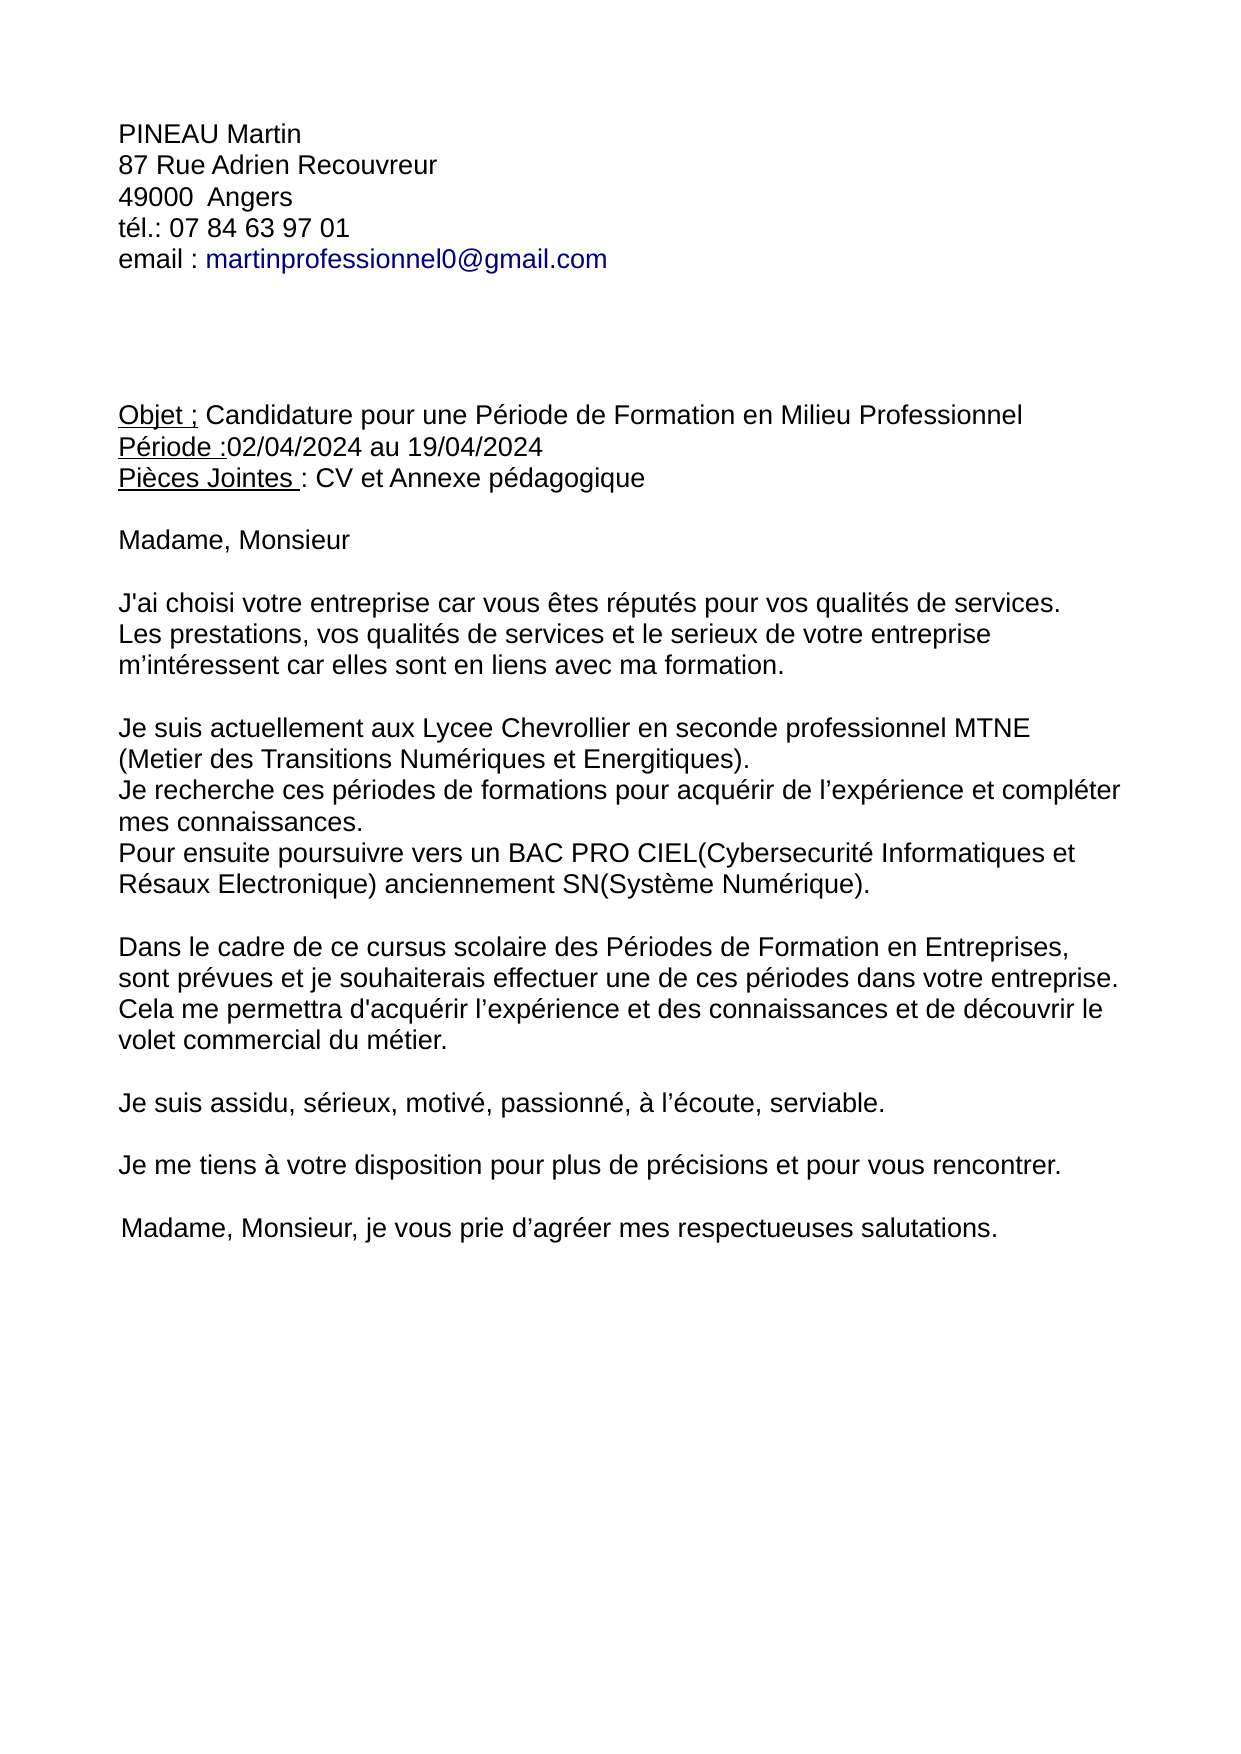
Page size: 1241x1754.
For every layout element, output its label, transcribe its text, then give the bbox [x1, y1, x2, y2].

text Je suis actuellement aux Lycee Chevrollier en seconde professionnel MTNE (Metier des Transitions Numériques et Energitiques). [118, 712, 1122, 774]
text Période :02/04/2024 au 19/04/2024 [118, 431, 1122, 462]
text Objet ; Candidature pour une Période de Formation en Milieu Professionnel [118, 399, 1122, 431]
text Pour ensuite poursuivre vers un BAC PRO CIEL(Cybersecurité Informatiques et Résaux Electronique) anciennement SN(Système Numérique). [118, 837, 1122, 899]
text Pièces Jointes : CV et Annexe pédagogique [118, 462, 1122, 493]
text 49000 Angers [118, 181, 1122, 212]
text Madame, Monsieur [118, 524, 1122, 556]
text email : martinprofessionnel0@gmail.com [118, 243, 1122, 274]
text tél.: 07 84 63 97 01 [118, 212, 1122, 243]
text Je me tiens à votre disposition pour plus de précisions et pour vous rencontrer. [118, 1149, 1122, 1181]
text Les prestations, vos qualités de services et le serieux de votre entreprise m’intéressent car elles sont en liens avec ma formation. [118, 618, 1122, 681]
text Dans le cadre de ce cursus scolaire des Périodes de Formation en Entreprises, sont prévues et je souhaiterais effectuer une de ces périodes dans votre entreprise. Cela me permettra d'acquérir l’expérience et des connaissances et de découvrir le volet commercial du métier. [118, 931, 1122, 1056]
text Madame, Monsieur, je vous prie d’agréer mes respectueuses salutations. [121, 1212, 1122, 1243]
text 87 Rue Adrien Recouvreur [118, 149, 1122, 181]
text Je recherche ces périodes de formations pour acquérir de l’expérience et compléter mes connaissances. [118, 774, 1122, 837]
text J'ai choisi votre entreprise car vous êtes réputés pour vos qualités de services. [118, 587, 1122, 618]
text PINEAU Martin [118, 118, 1122, 149]
text Je suis assidu, sérieux, motivé, passionné, à l’écoute, serviable. [118, 1087, 1122, 1118]
